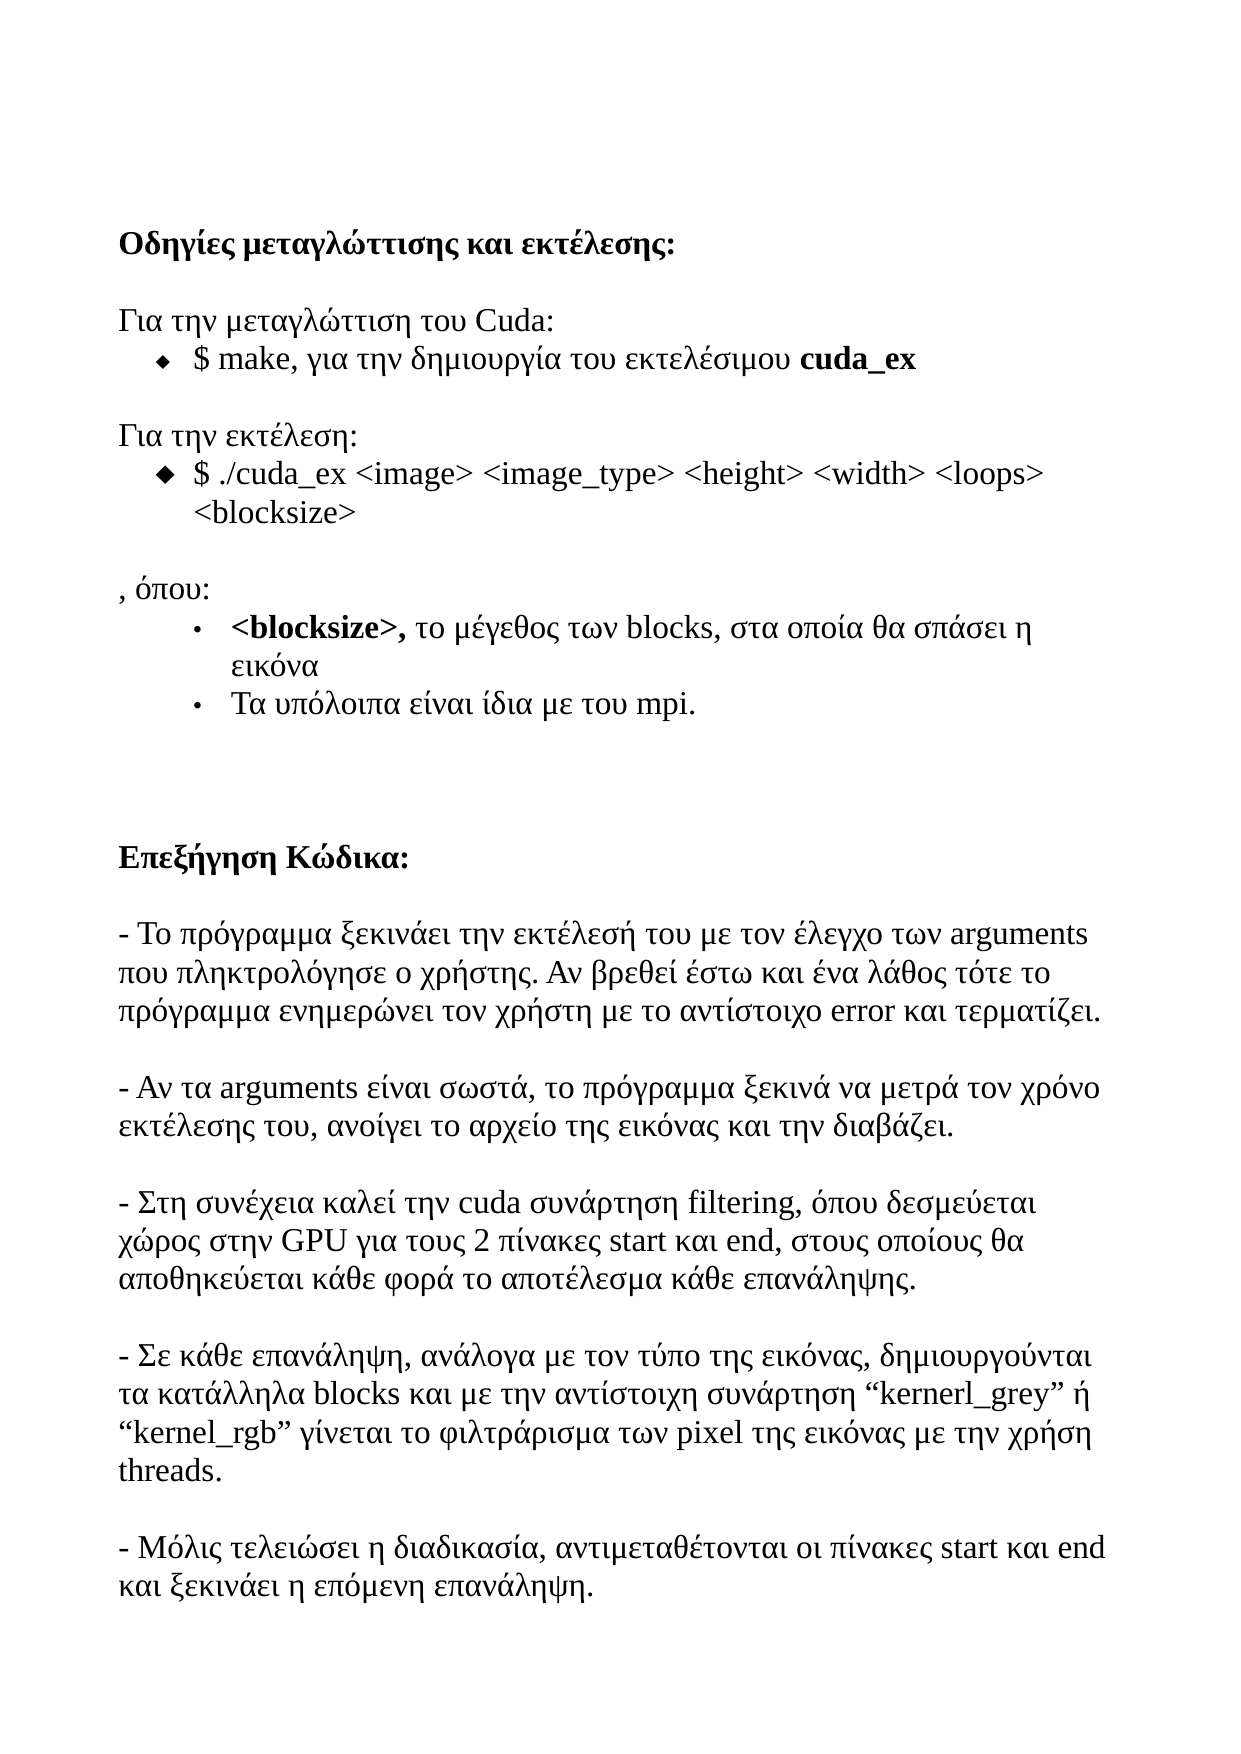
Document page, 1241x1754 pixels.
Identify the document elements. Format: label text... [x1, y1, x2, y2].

text Για την εκτέλεση: [118, 415, 1122, 453]
list <blocksize>, το μέγεθος των blocks, στα οποία θα σπάσει η εικόνα [193, 607, 1122, 683]
text - Αν τα arguments είναι σωστά, το πρόγραμμα ξεκινά να μετρά τον χρόνο εκτέλεσης του, ανοίγει το αρχείο της εικόνας και την διαβάζει. [118, 1067, 1122, 1143]
text - Σε κάθε επανάληψη, ανάλογα με τον τύπο της εικόνας, δημιουργούνται τα κατάλληλα blocks και με την αντίστοιχη συνάρτηση “kernerl_grey” ή “kernel_rgb” γίνεται το φιλτράρισμα των pixel της εικόνας με την χρήση threads. [118, 1335, 1122, 1488]
text - Μόλις τελειώσει η διαδικασία, αντιμεταθέτονται οι πίνακες start και end και ξεκινάει η επόμενη επανάληψη. [118, 1527, 1122, 1603]
text Επεξήγηση Κώδικα: [118, 837, 1122, 875]
list $ ./cuda_ex <image> <image_type> <height> <width> <loops> <blocksize> [156, 453, 1122, 530]
text , όπου: [118, 568, 1122, 607]
list Τα υπόλοιπα είναι ίδια με του mpi. [193, 683, 1122, 722]
list $ make, για την δημιουργία του εκτελέσιμου cuda_ex [156, 338, 1122, 377]
text Οδηγίες μεταγλώττισης και εκτέλεσης: [118, 223, 1122, 262]
text - Το πρόγραμμα ξεκινάει την εκτέλεσή του με τον έλεγχο των arguments που πληκτρολόγησε ο χρήστης. Αν βρεθεί έστω και ένα λάθος τότε το πρόγραμμα ενημερώνει τον χρήστη με το αντίστοιχο error και τερματίζει. [118, 913, 1122, 1028]
text - Στη συνέχεια καλεί την cuda συνάρτηση filtering, όπου δεσμεύεται χώρος στην GPU για τους 2 πίνακες start και end, στους οποίους θα αποθηκεύεται κάθε φορά το αποτέλεσμα κάθε επανάληψης. [118, 1182, 1122, 1297]
text Για την μεταγλώττιση του Cuda: [118, 300, 1122, 338]
